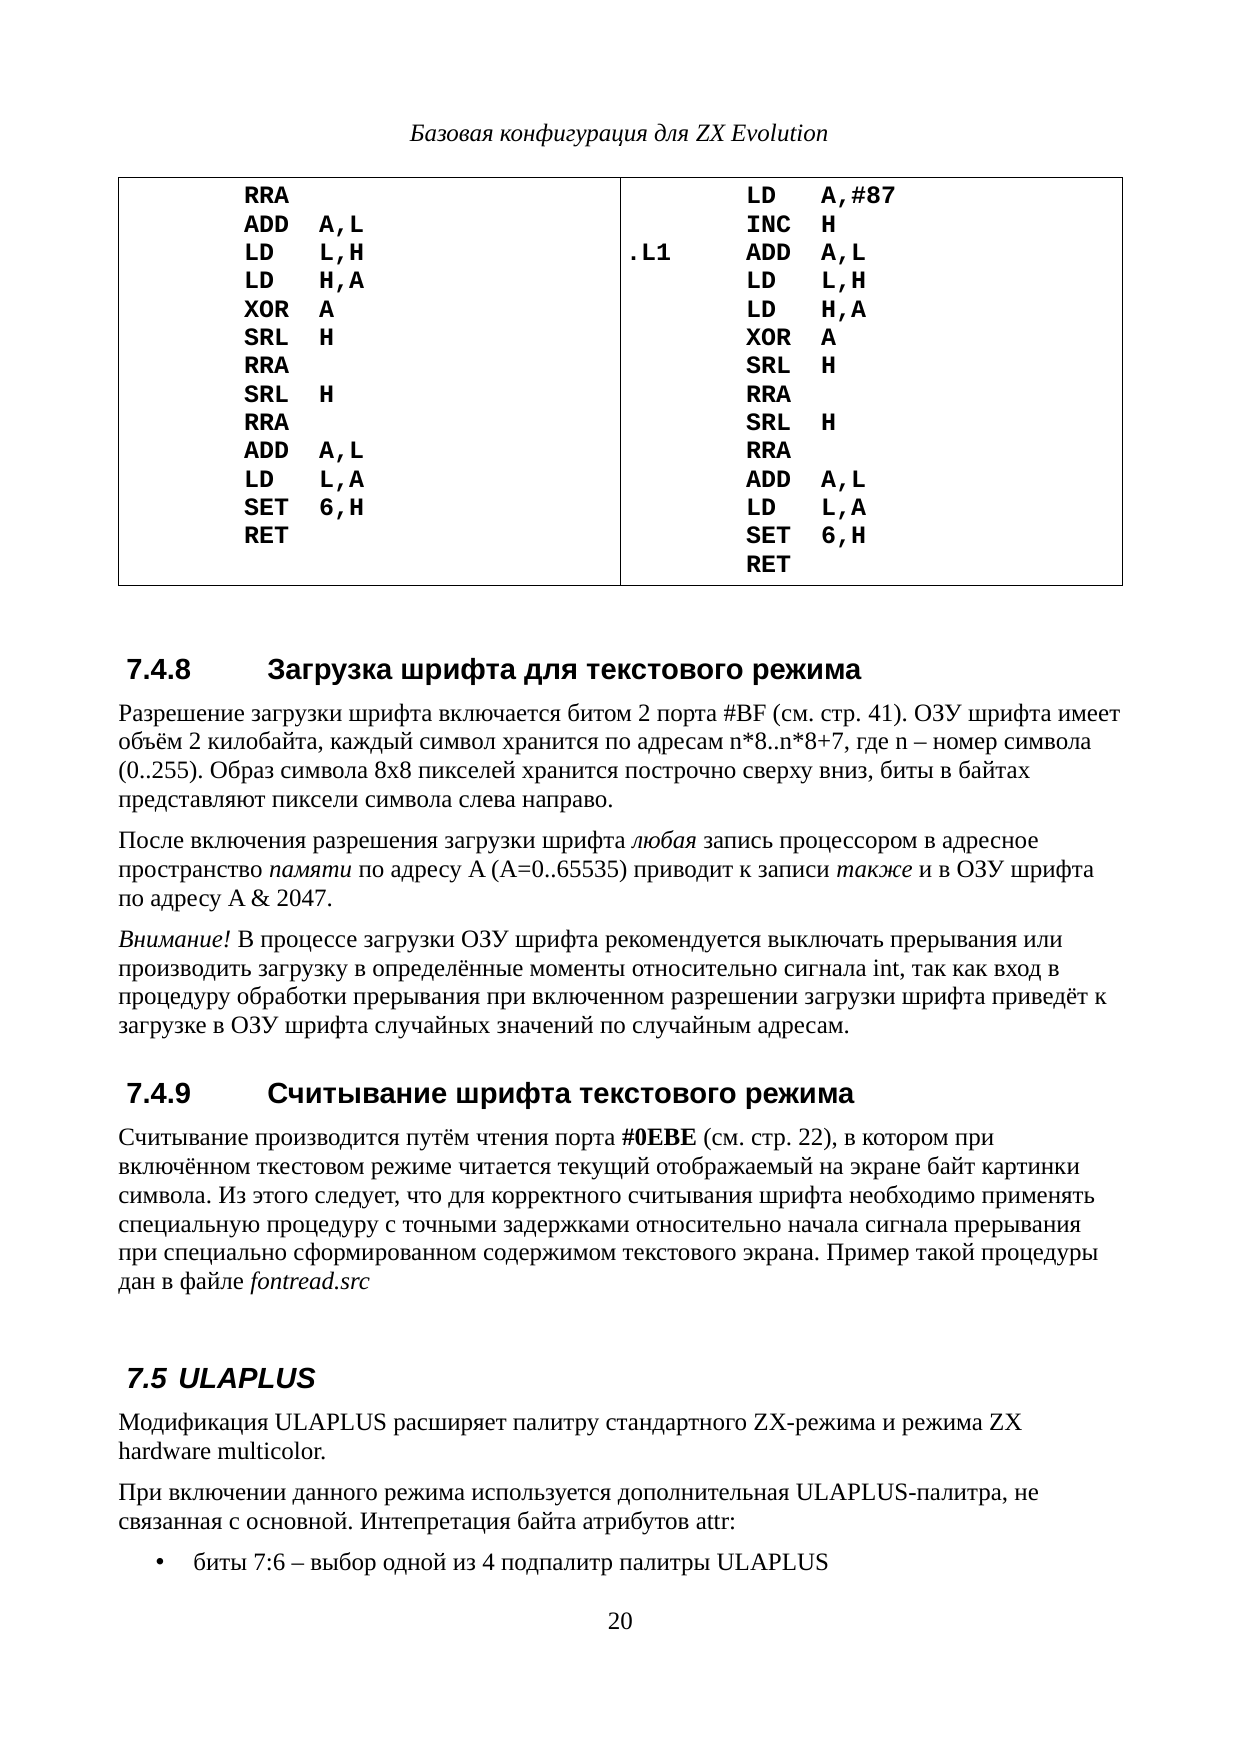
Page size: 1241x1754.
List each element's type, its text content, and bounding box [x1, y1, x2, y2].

text Внимание! В процессе загрузки ОЗУ шрифта рекомендуется выключать прерывания или производить загрузку в определённые моменты относительно сигнала int, так как вход в процедуру обработки прерывания при включенном разрешении загрузки шрифта приведёт к загрузке в ОЗУ шрифта случайных значений по случайным адресам. [118, 924, 1122, 1039]
subtitle Загрузка шрифта для текстового режима [118, 652, 1122, 685]
text При включении данного режима используется дополнительная ULAPLUS-палитра, не связанная с основной. Интепретация байта атрибутов attr: [118, 1477, 1122, 1535]
text Разрешение загрузки шрифта включается битом 2 порта #BF (см. стр. 41). ОЗУ шрифта имеет объём 2 килобайта, каждый символ хранится по адресам n*8..n*8+7, где n – номер символа (0..255). Образ символа 8х8 пикселей хранится построчно сверху вниз, биты в байтах представляют пиксели символа слева направо. [118, 698, 1122, 813]
table_header LD A,#87 INC H .L1 ADD A,L LD L,H LD H,A XOR A SRL H RRA SRL H RRA ADD A,L LD L,A SET 6,H RET [621, 178, 1122, 585]
list биты 7:6 – выбор одной из 4 подпалитр палитры ULAPLUS [156, 1547, 1122, 1576]
text Модификация ULAPLUS расширяет палитру стандартного ZX-режима и режима ZX hardware multicolor. [118, 1407, 1122, 1465]
text После включения разрешения загрузки шрифта любая запись процессором в адресное пространство памяти по адресу A (A=0..65535) приводит к записи также и в ОЗУ шрифта по адресу A & 2047. [118, 825, 1122, 911]
table_header RRA ADD A,L LD L,H LD H,A XOR A SRL H RRA SRL H RRA ADD A,L LD L,A SET 6,H RET [119, 178, 620, 585]
text Считывание производится путём чтения порта #0EBE (см. стр. 22), в котором при включённом ткестовом режиме читается текущий отображаемый на экране байт картинки символа. Из этого следует, что для корректного считывания шрифта необходимо применять специальную процедуру с точными задержками относительно начала сигнала прерывания при специально сформированном содержимом текстового экрана. Пример такой процедуры дан в файле fontread.src [118, 1122, 1122, 1295]
subtitle Считывание шрифта текстового режима [118, 1076, 1122, 1110]
subtitle ULAPLUS [118, 1361, 1122, 1395]
